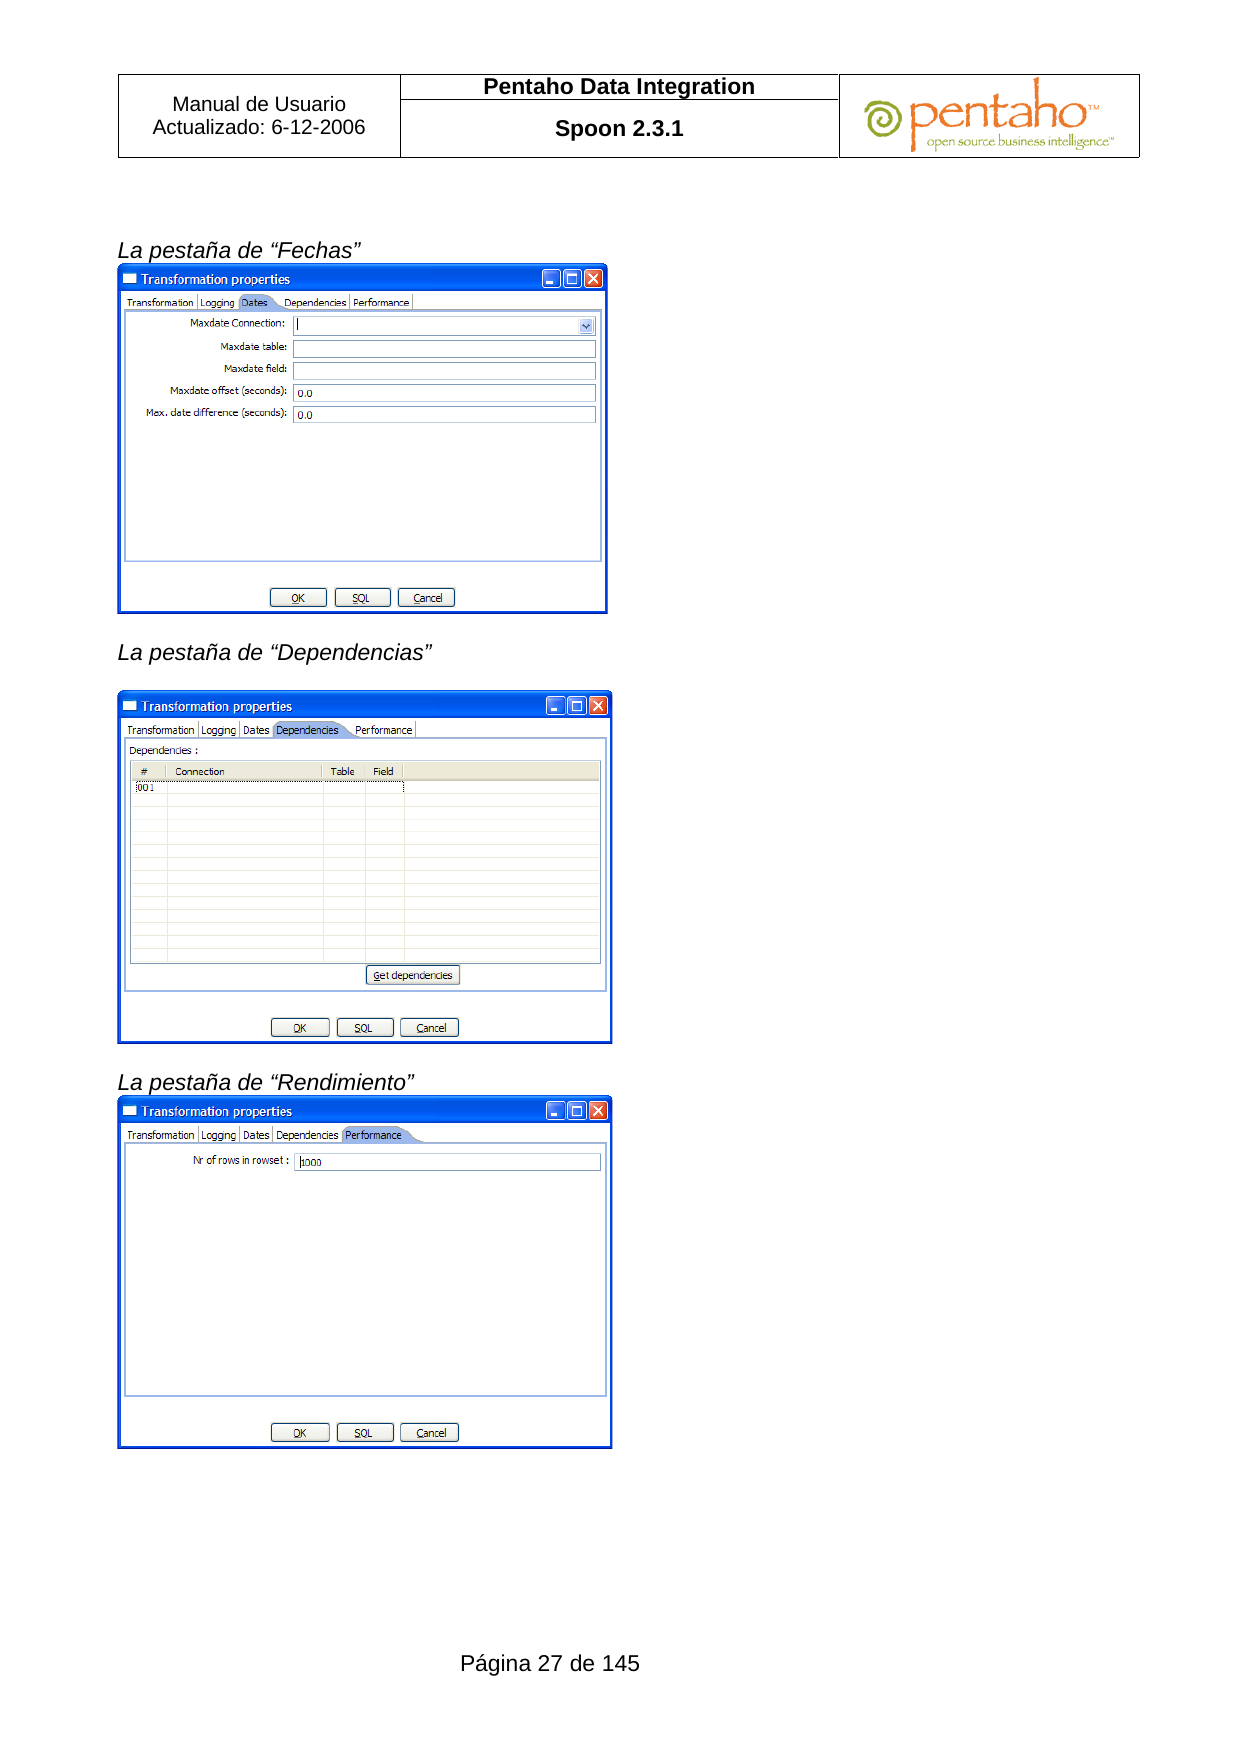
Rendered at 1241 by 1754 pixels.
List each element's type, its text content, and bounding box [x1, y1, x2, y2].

text La pestaña de “Dependencias” [117, 639, 1137, 665]
picture [117, 263, 608, 614]
picture [117, 1095, 613, 1449]
text La pestaña de “Rendimiento” [117, 1069, 1137, 1095]
picture [117, 690, 613, 1044]
text La pestaña de “Fechas” [117, 238, 1137, 264]
